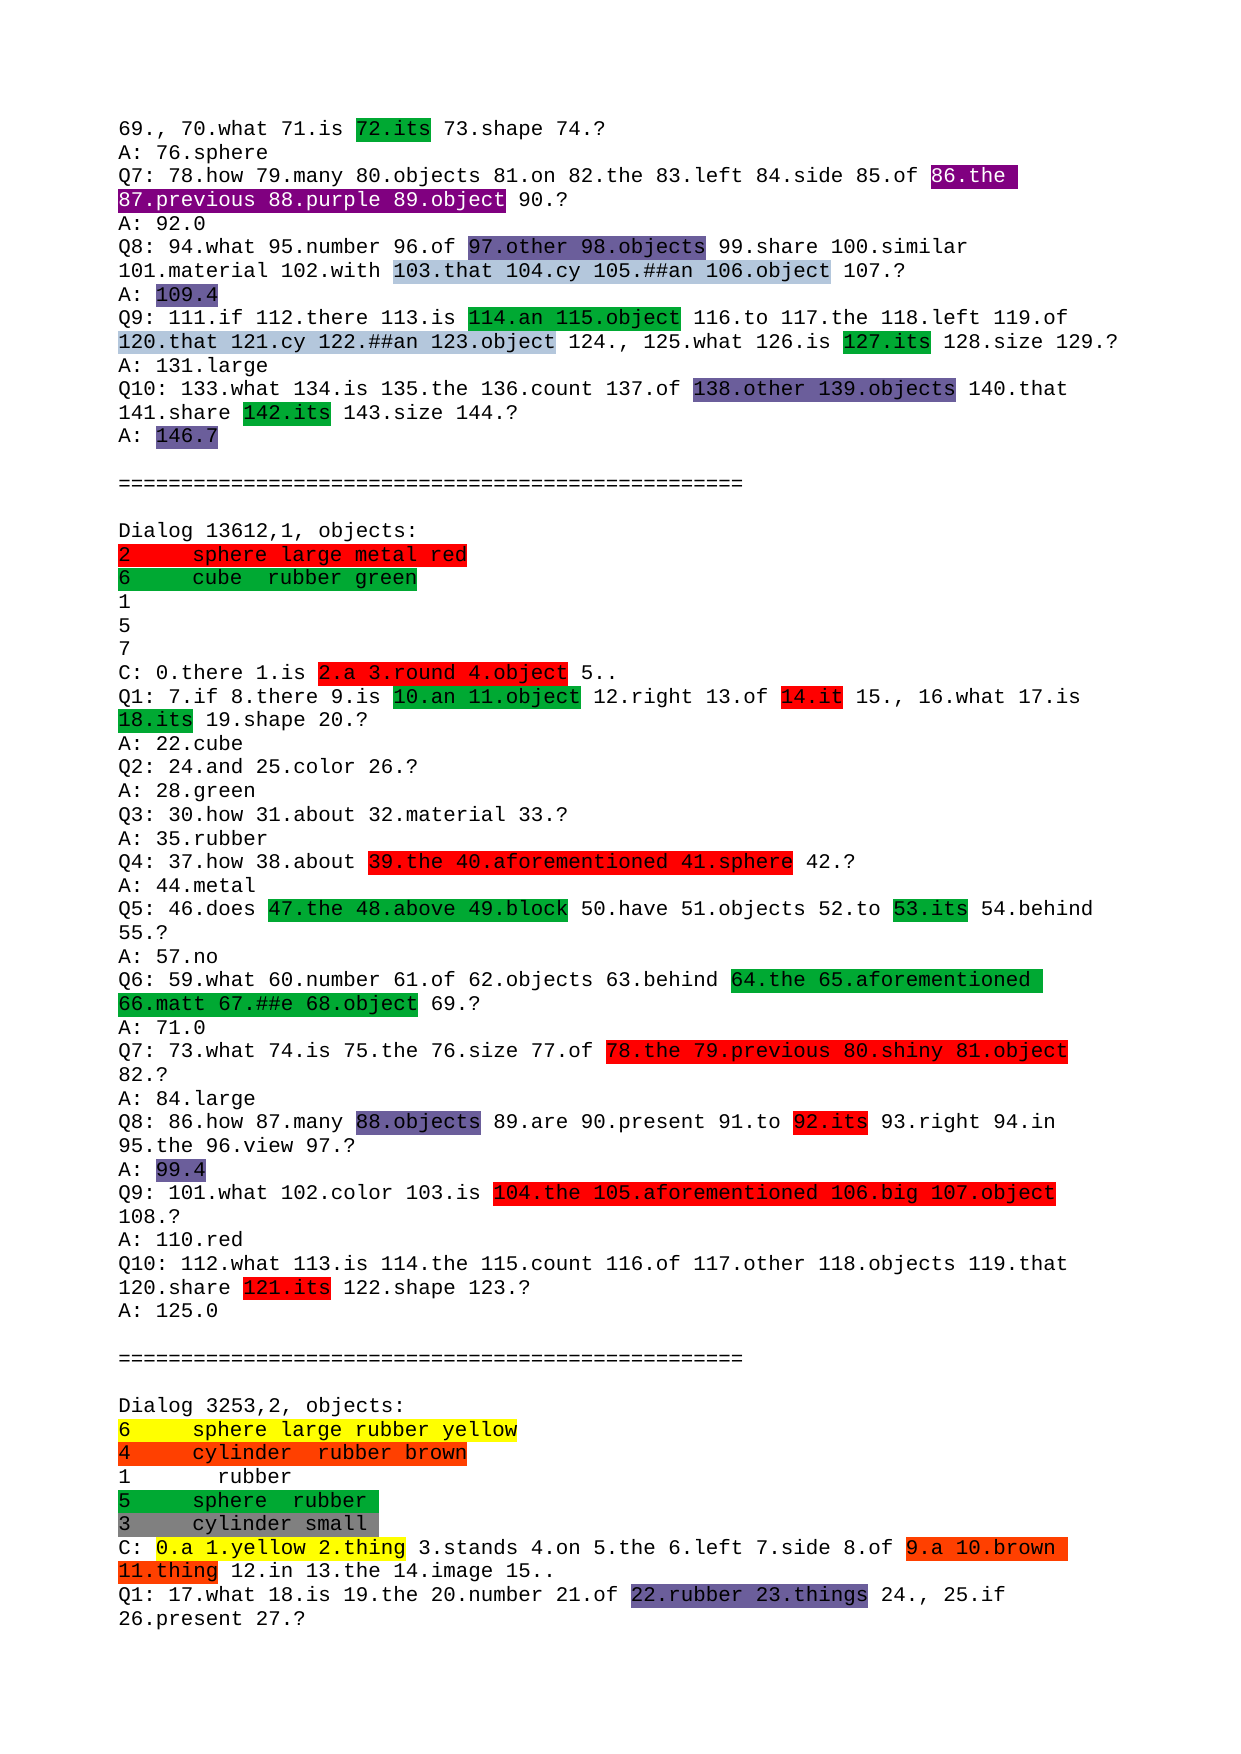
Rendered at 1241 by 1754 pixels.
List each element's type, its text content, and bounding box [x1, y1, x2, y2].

text 69., 70.what 71.is 72.its 73.shape 74.? A: 76.sphere Q7: 78.how 79.many 80.objects 81.on 82.the 83.left 84.side 85.of 86.the 87.previous 88.purple 89.object 90.? A: 92.0 Q8: 94.what 95.number 96.of 97.other 98.objects 99.share 100.similar 101.material 102.with 103.that 104.cy 105.##an 106.object 107.? A: 109.4 Q9: 111.if 112.there 113.is 114.an 115.object 116.to 117.the 118.left 119.of 120.that 121.cy 122.##an 123.object 124., 125.what 126.is 127.its 128.size 129.? A: 131.large Q10: 133.what 134.is 135.the 136.count 137.of 138.other 139.objects 140.that 141.share 142.its 143.size 144.? A: 146.7 ================================================== Dialog 13612,1, objects: 2 sphere large metal red 6 cube rubber green 1 5 7 C: 0.there 1.is 2.a 3.round 4.object 5.. Q1: 7.if 8.there 9.is 10.an 11.object 12.right 13.of 14.it 15., 16.what 17.is 18.its 19.shape 20.? A: 22.cube Q2: 24.and 25.color 26.? A: 28.green Q3: 30.how 31.about 32.material 33.? A: 35.rubber Q4: 37.how 38.about 39.the 40.aforementioned 41.sphere 42.? A: 44.metal Q5: 46.does 47.the 48.above 49.block 50.have 51.objects 52.to 53.its 54.behind 55.? A: 57.no Q6: 59.what 60.number 61.of 62.objects 63.behind 64.the 65.aforementioned 66.matt 67.##e 68.object 69.? A: 71.0 Q7: 73.what 74.is 75.the 76.size 77.of 78.the 79.previous 80.shiny 81.object 82.? A: 84.large Q8: 86.how 87.many 88.objects 89.are 90.present 91.to 92.its 93.right 94.in 95.the 96.view 97.? A: 99.4 Q9: 101.what 102.color 103.is 104.the 105.aforementioned 106.big 107.object 108.? A: 110.red Q10: 112.what 113.is 114.the 115.count 116.of 117.other 118.objects 119.that 120.share 121.its 122.shape 123.? A: 125.0 ================================================== Dialog 3253,2, objects: 6 sphere large rubber yellow 4 cylinder rubber brown 1 rubber 5 sphere rubber 3 cylinder small C: 0.a 1.yellow 2.thing 3.stands 4.on 5.the 6.left 7.side 8.of 9.a 10.brown 11.thing 12.in 13.the 14.image 15.. Q1: 17.what 18.is 19.the 20.number 21.of 22.rubber 23.things 24., 25.if 26.present 27.? [118, 118, 1122, 1631]
